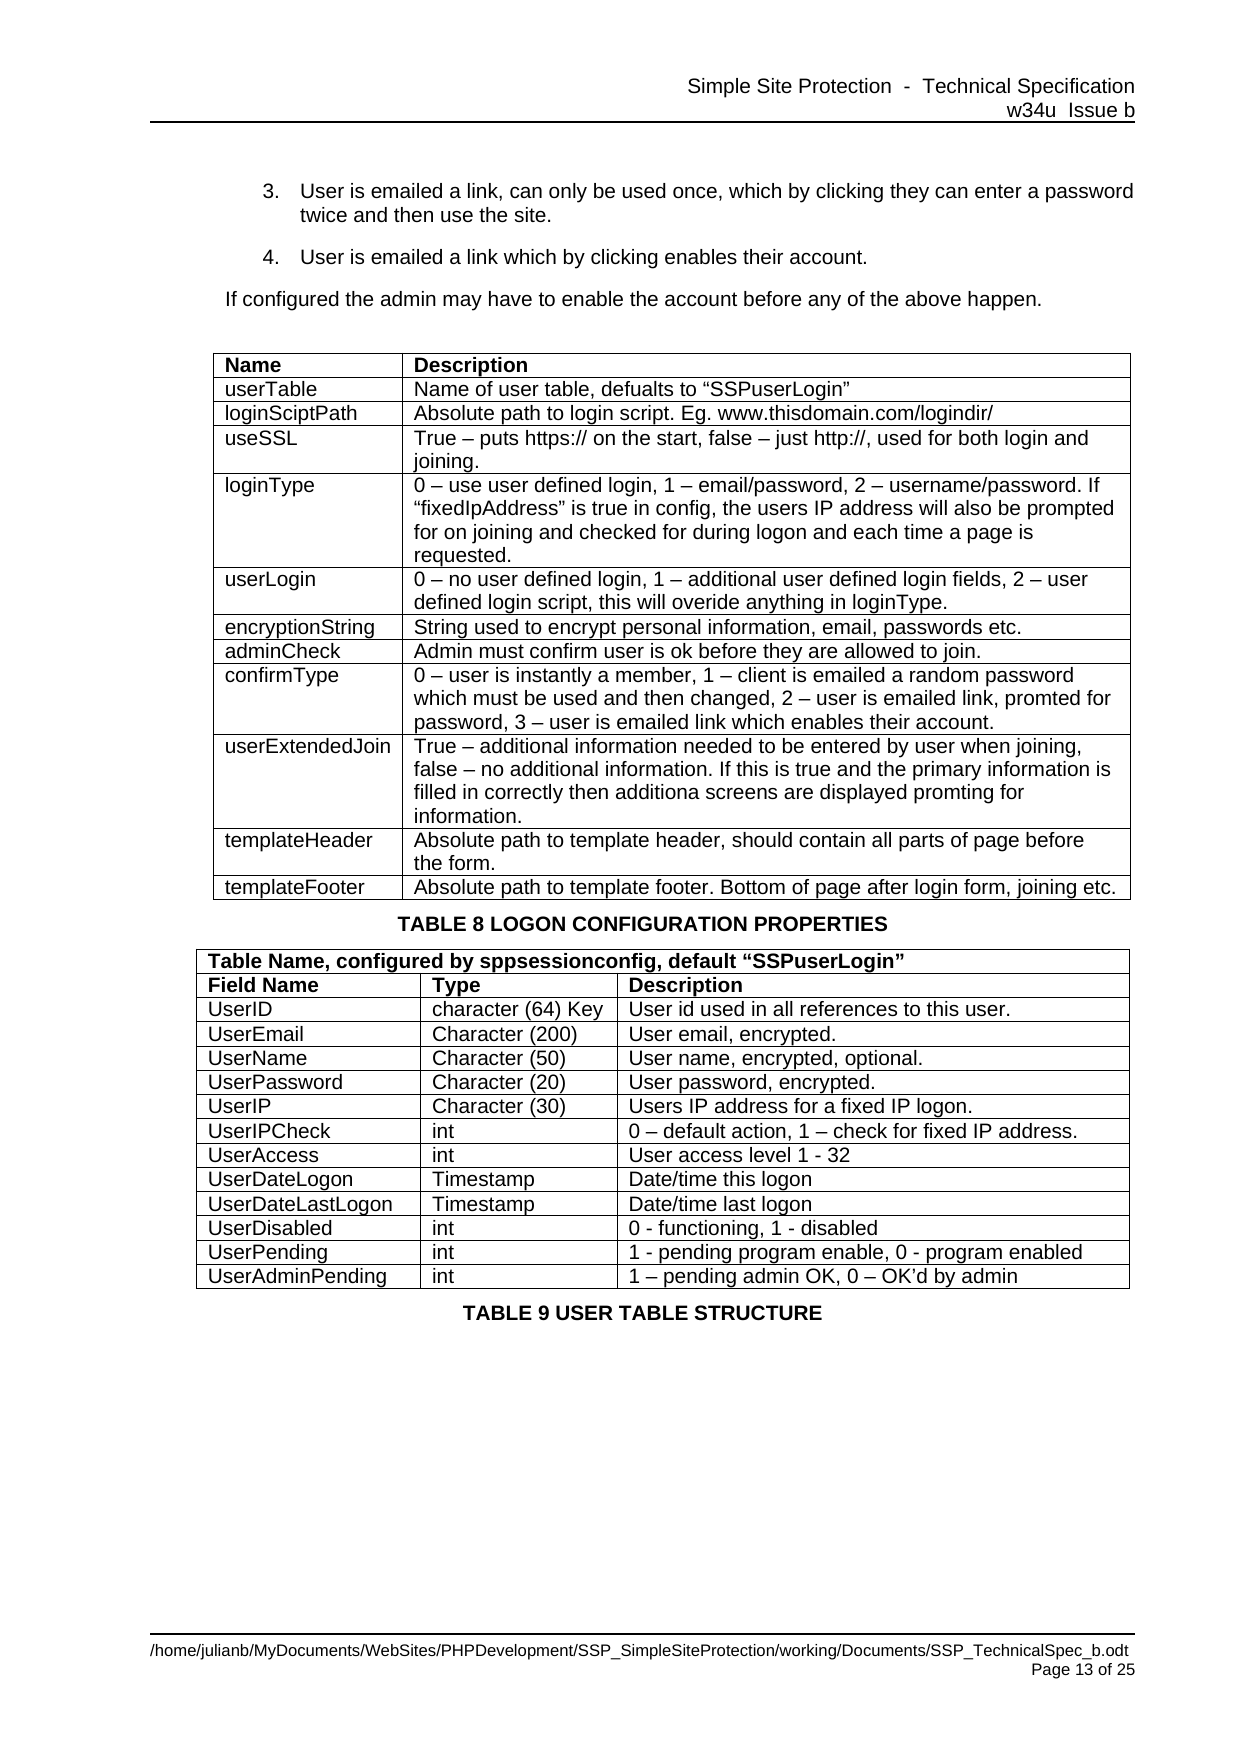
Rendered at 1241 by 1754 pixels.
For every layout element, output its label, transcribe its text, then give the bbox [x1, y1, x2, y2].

table_cell UserAdminPending [197, 1265, 420, 1288]
table_cell templateHeader [214, 829, 402, 875]
table_cell UserPassword [197, 1071, 420, 1094]
table_cell 1 - pending program enable, 0 - program enabled [618, 1241, 1129, 1264]
table_cell UserDisabled [197, 1216, 420, 1240]
table_cell UserAccess [197, 1144, 420, 1167]
table_header Description [403, 354, 1130, 377]
table_cell Character (200) [421, 1022, 617, 1046]
table_cell adminCheck [214, 640, 402, 663]
table_cell Description [618, 974, 1129, 997]
table_cell 1 – pending admin OK, 0 – OK’d by admin [618, 1265, 1129, 1288]
table_cell User password, encrypted. [618, 1071, 1129, 1094]
table_cell String used to encrypt personal information, email, passwords etc. [403, 615, 1130, 638]
text Table 9 User Table Structure [150, 1302, 1135, 1325]
table_cell UserIPCheck [197, 1119, 420, 1143]
table_cell 0 - functioning, 1 - disabled [618, 1216, 1129, 1240]
table_cell Absolute path to login script. Eg. www.thisdomain.com/logindir/ [403, 402, 1130, 425]
table_cell encryptionString [214, 615, 402, 638]
table_cell int [421, 1265, 617, 1288]
table_cell Name of user table, defualts to “SSPuserLogin” [403, 378, 1130, 401]
table_cell Users IP address for a fixed IP logon. [618, 1095, 1129, 1118]
table_cell loginSciptPath [214, 402, 402, 425]
table_cell Type [421, 974, 617, 997]
table_cell Date/time this logon [618, 1168, 1129, 1191]
table_header Table Name, configured by sppsessionconfig, default “SSPuserLogin” [197, 950, 1129, 973]
table_cell int [421, 1241, 617, 1264]
table_cell User email, encrypted. [618, 1022, 1129, 1046]
table_cell Character (50) [421, 1047, 617, 1070]
table_cell User id used in all references to this user. [618, 998, 1129, 1021]
table_cell UserIP [197, 1095, 420, 1118]
table_cell character (64) Key [421, 998, 617, 1021]
table_cell 0 – default action, 1 – check for fixed IP address. [618, 1119, 1129, 1143]
table_cell 0 – no user defined login, 1 – additional user defined login fields, 2 – user defined login script, this will overide anything in loginType. [403, 568, 1130, 614]
table_cell User name, encrypted, optional. [618, 1047, 1129, 1070]
table_cell UserDateLogon [197, 1168, 420, 1191]
table_cell templateFooter [214, 876, 402, 899]
table_cell Field Name [197, 974, 420, 997]
table_cell Character (20) [421, 1071, 617, 1094]
table_cell int [421, 1144, 617, 1167]
table_cell UserID [197, 998, 420, 1021]
table_cell userLogin [214, 568, 402, 614]
table_cell UserName [197, 1047, 420, 1070]
table_cell userExtendedJoin [214, 735, 402, 827]
table_cell UserEmail [197, 1022, 420, 1046]
table_cell Date/time last logon [618, 1192, 1129, 1215]
table_cell 0 – use user defined login, 1 – email/password, 2 – username/password. If “fixedIpAddress” is true in config, the users IP address will also be prompted for on joining and checked for during logon and each time a page is requested. [403, 474, 1130, 567]
table_cell True – additional information needed to be entered by user when joining, false – no additional information. If this is true and the primary information is filled in correctly then additiona screens are displayed promting for information. [403, 735, 1130, 827]
table_cell userTable [214, 378, 402, 401]
table_cell User access level 1 - 32 [618, 1144, 1129, 1167]
table_cell Timestamp [421, 1168, 617, 1191]
table_cell Absolute path to template footer. Bottom of page after login form, joining etc. [403, 876, 1130, 899]
table_cell UserPending [197, 1241, 420, 1264]
table_header Name [214, 354, 402, 377]
list User is emailed a link which by clicking enables their account. [262, 245, 1135, 268]
table_cell useSSL [214, 426, 402, 473]
table_cell Absolute path to template header, should contain all parts of page before the form. [403, 829, 1130, 875]
list User is emailed a link, can only be used once, which by clicking they can enter a password twice and then use the site. [262, 180, 1135, 226]
table_cell Admin must confirm user is ok before they are allowed to join. [403, 640, 1130, 663]
table_cell Timestamp [421, 1192, 617, 1215]
table_cell confirmType [214, 664, 402, 733]
text Table 8 Logon Configuration Properties [150, 913, 1135, 936]
table_cell int [421, 1119, 617, 1143]
table_cell UserDateLastLogon [197, 1192, 420, 1215]
table_cell loginType [214, 474, 402, 567]
table_cell True – puts https:// on the start, false – just http://, used for both login and joining. [403, 426, 1130, 473]
table_cell Character (30) [421, 1095, 617, 1118]
table_cell int [421, 1216, 617, 1240]
table_cell 0 – user is instantly a member, 1 – client is emailed a random password which must be used and then changed, 2 – user is emailed link, promted for password, 3 – user is emailed link which enables their account. [403, 664, 1130, 733]
text If configured the admin may have to enable the account before any of the above happen. [225, 287, 1135, 310]
